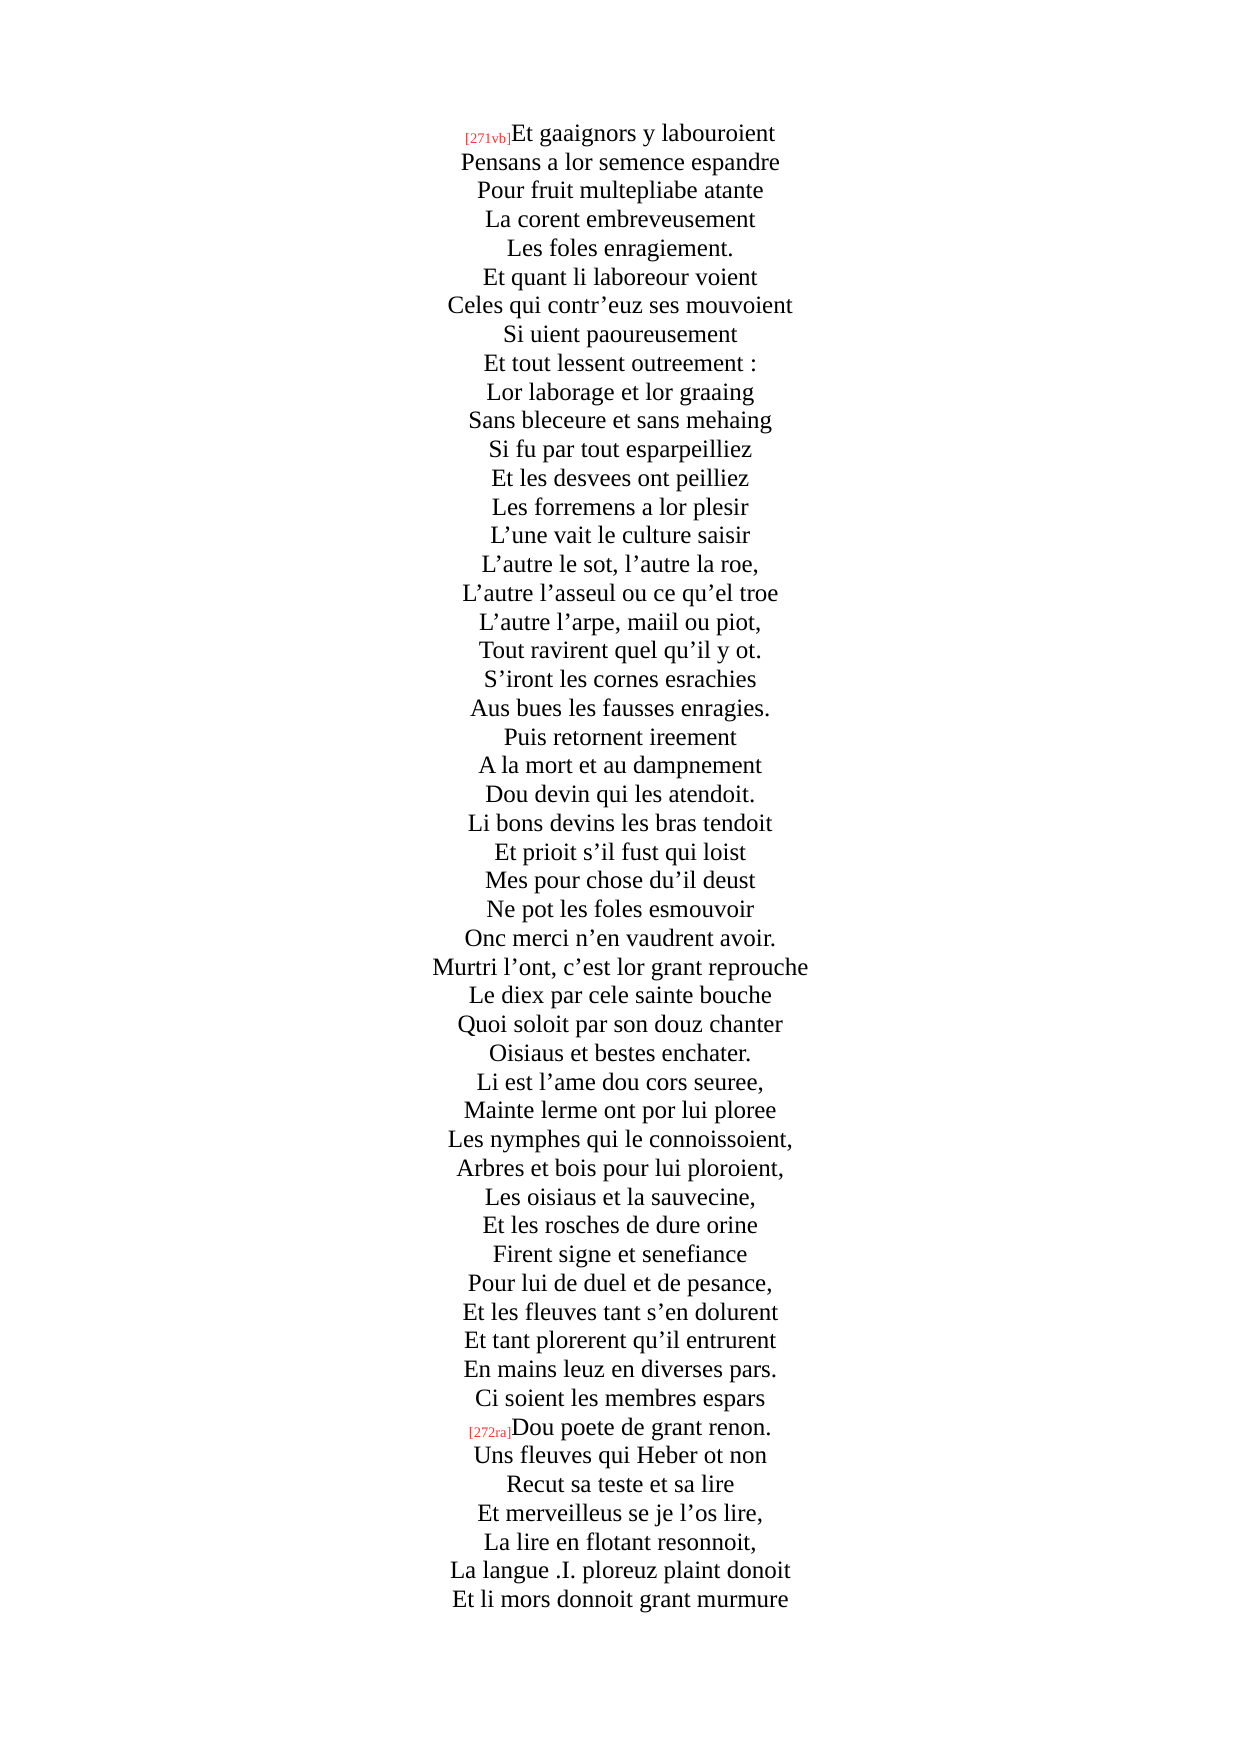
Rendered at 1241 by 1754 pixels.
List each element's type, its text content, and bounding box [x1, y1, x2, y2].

text Uns fleuves qui Heber ot non [118, 1441, 1122, 1469]
text Mes pour chose du’il deust [118, 866, 1122, 894]
text Celes qui contr’euz ses mouvoient [118, 291, 1122, 319]
text Et li mors donnoit grant murmure [118, 1584, 1122, 1613]
text Mainte lerme ont por lui ploree [118, 1096, 1122, 1124]
text Les foles enragiement. [118, 233, 1122, 262]
text Puis retornent ireement [118, 722, 1122, 751]
text Ci soient les membres espars [118, 1383, 1122, 1412]
text [271vb]Et gaaignors y labouroient [118, 118, 1122, 147]
text Et les fleuves tant s’en dolurent [118, 1297, 1122, 1326]
text Et quant li laboreour voient [118, 262, 1122, 291]
text Et tout lessent outreement : [118, 348, 1122, 377]
text L’autre l’asseul ou ce qu’el troe [118, 578, 1122, 607]
text Et merveilleus se je l’os lire, [118, 1498, 1122, 1527]
text En mains leuz en diverses pars. [118, 1354, 1122, 1383]
text Lor laborage et lor graaing [118, 377, 1122, 406]
text Oisiaus et bestes enchater. [118, 1038, 1122, 1067]
text L’autre le sot, l’autre la roe, [118, 549, 1122, 578]
text Et les desvees ont peilliez [118, 463, 1122, 492]
text Li est l’ame dou cors seuree, [118, 1067, 1122, 1096]
text Les oisiaus et la sauvecine, [118, 1182, 1122, 1211]
text L’une vait le culture saisir [118, 521, 1122, 549]
text La corent embreveusement [118, 204, 1122, 233]
text Li bons devins les bras tendoit [118, 808, 1122, 837]
text Pensans a lor semence espandre [118, 147, 1122, 176]
text Et les rosches de dure orine [118, 1211, 1122, 1239]
text Onc merci n’en vaudrent avoir. [118, 923, 1122, 952]
text Et prioit s’il fust qui loist [118, 837, 1122, 866]
text Firent signe et senefiance [118, 1239, 1122, 1268]
text Dou devin qui les atendoit. [118, 779, 1122, 808]
text S’iront les cornes esrachies [118, 664, 1122, 693]
text A la mort et au dampnement [118, 751, 1122, 779]
text Les nymphes qui le connoissoient, [118, 1124, 1122, 1153]
text [272ra]Dou poete de grant renon. [118, 1412, 1122, 1441]
text Aus bues les fausses enragies. [118, 693, 1122, 722]
text Sans bleceure et sans mehaing [118, 406, 1122, 434]
text La langue .I. ploreuz plaint donoit [118, 1556, 1122, 1584]
text La lire en flotant resonnoit, [118, 1527, 1122, 1556]
text Arbres et bois pour lui ploroient, [118, 1153, 1122, 1182]
text Pour lui de duel et de pesance, [118, 1268, 1122, 1297]
text Tout ravirent quel qu’il y ot. [118, 636, 1122, 664]
text Et tant plorerent qu’il entrurent [118, 1326, 1122, 1354]
text Les forremens a lor plesir [118, 492, 1122, 521]
text Si uient paoureusement [118, 319, 1122, 348]
text L’autre l’arpe, maiil ou piot, [118, 607, 1122, 636]
text Recut sa teste et sa lire [118, 1469, 1122, 1498]
text Ne pot les foles esmouvoir [118, 894, 1122, 923]
text Si fu par tout esparpeilliez [118, 434, 1122, 463]
text Murtri l’ont, c’est lor grant reprouche [118, 952, 1122, 981]
text Le diex par cele sainte bouche [118, 981, 1122, 1009]
text Quoi soloit par son douz chanter [118, 1009, 1122, 1038]
text Pour fruit multepliabe atante [118, 176, 1122, 204]
